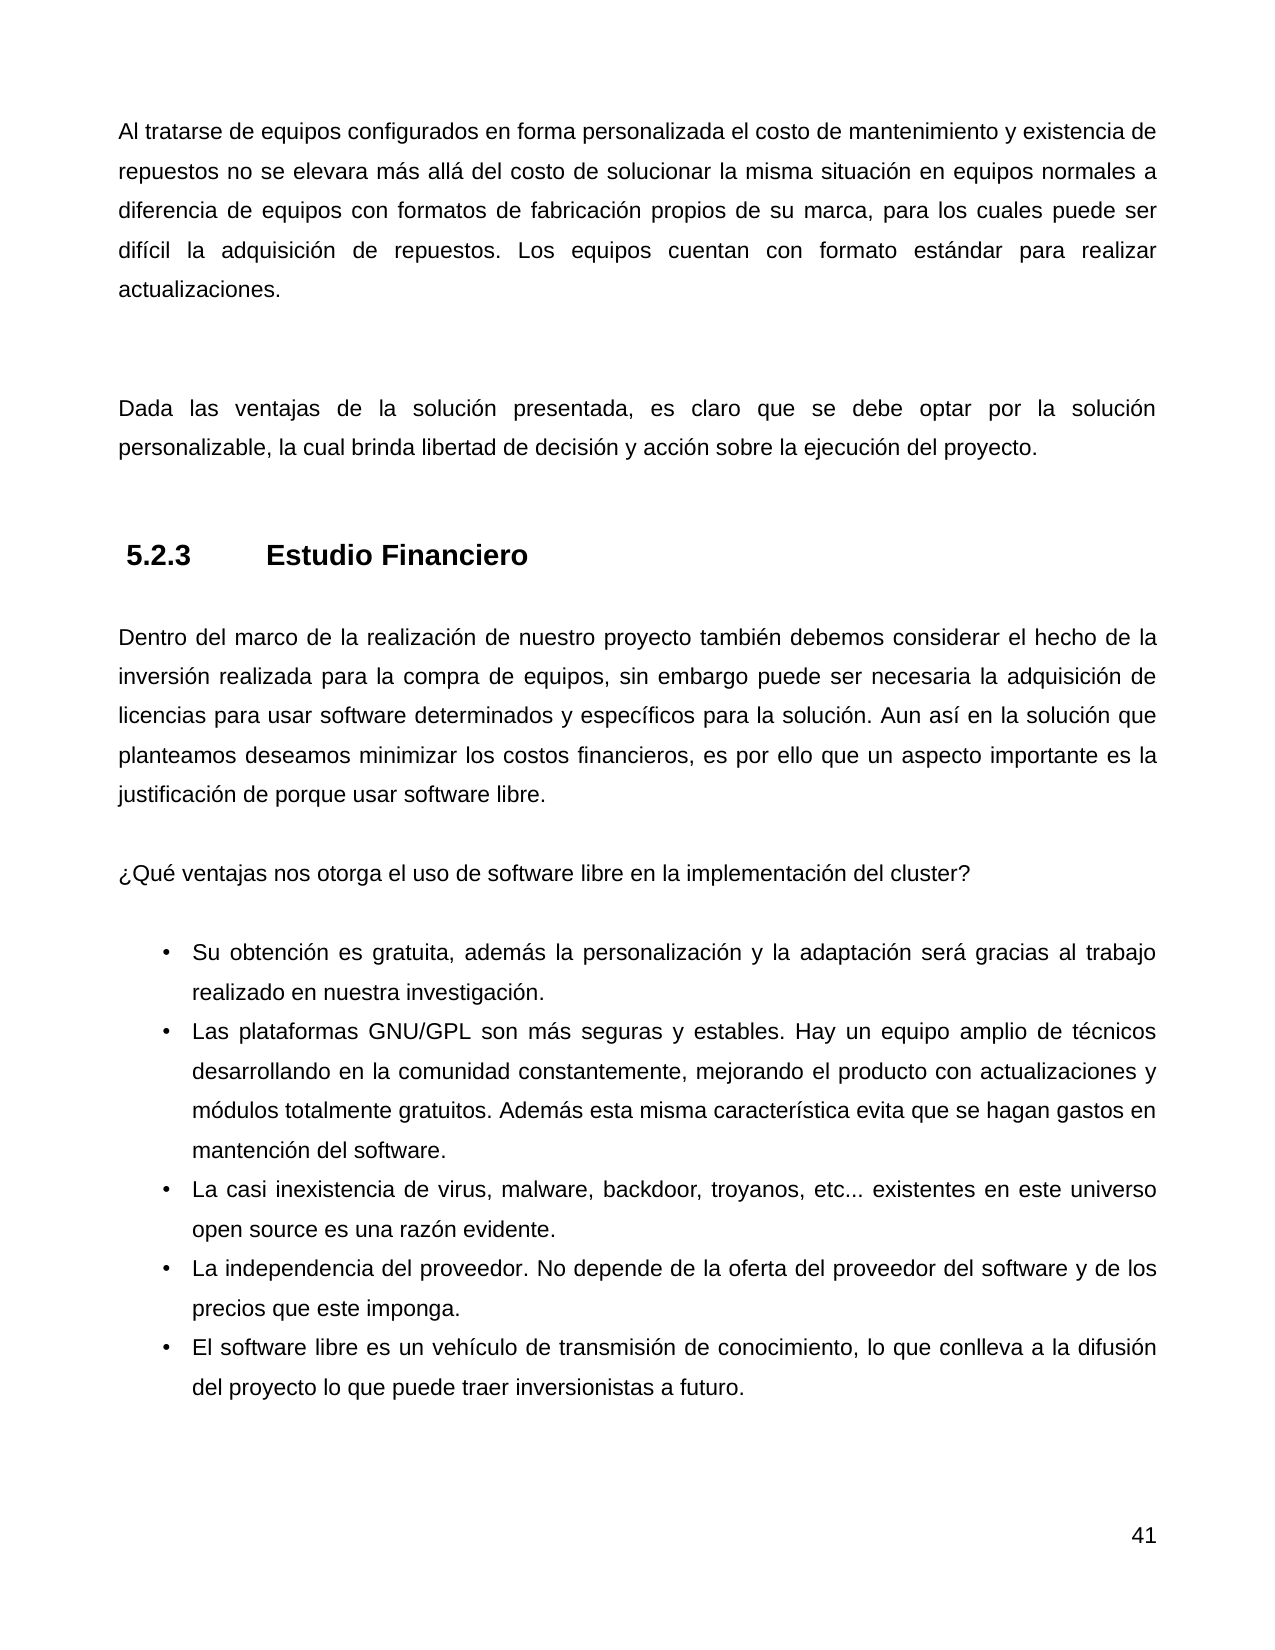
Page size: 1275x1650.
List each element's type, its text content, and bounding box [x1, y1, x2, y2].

list La casi inexistencia de virus, malware, backdoor, troyanos, etc... existentes en este universo open source es una razón evidente. [162, 1176, 1157, 1242]
text Dentro del marco de la realización de nuestro proyecto también debemos considerar el hecho de la inversión realizada para la compra de equipos, sin embargo puede ser necesaria la adquisición de licencias para usar software determinados y específicos para la solución. Aun así en la solución que planteamos deseamos minimizar los costos financieros, es por ello que un aspecto importante es la justificación de porque usar software libre. [118, 623, 1157, 808]
text ¿Qué ventajas nos otorga el uso de software libre en la implementación del cluster? [118, 860, 1157, 887]
subtitle Estudio Financiero [118, 538, 1157, 571]
text Al tratarse de equipos configurados en forma personalizada el costo de mantenimiento y existencia de repuestos no se elevara más allá del costo de solucionar la misma situación en equipos normales a diferencia de equipos con formatos de fabricación propios de su marca, para los cuales puede ser difícil la adquisición de repuestos. Los equipos cuentan con formato estándar para realizar actualizaciones. [118, 118, 1157, 302]
list El software libre es un vehículo de transmisión de conocimiento, lo que conlleva a la difusión del proyecto lo que puede traer inversionistas a futuro. [162, 1334, 1157, 1400]
text Dada las ventajas de la solución presentada, es claro que se debe optar por la solución personalizable, la cual brinda libertad de decisión y acción sobre la ejecución del proyecto. [118, 394, 1157, 460]
list La independencia del proveedor. No depende de la oferta del proveedor del software y de los precios que este imponga. [162, 1255, 1157, 1321]
list Su obtención es gratuita, además la personalización y la adaptación será gracias al trabajo realizado en nuestra investigación. [162, 939, 1157, 1005]
list Las plataformas GNU/GPL son más seguras y estables. Hay un equipo amplio de técnicos desarrollando en la comunidad constantemente, mejorando el producto con actualizaciones y módulos totalmente gratuitos. Además esta misma característica evita que se hagan gastos en mantención del software. [162, 1018, 1157, 1163]
